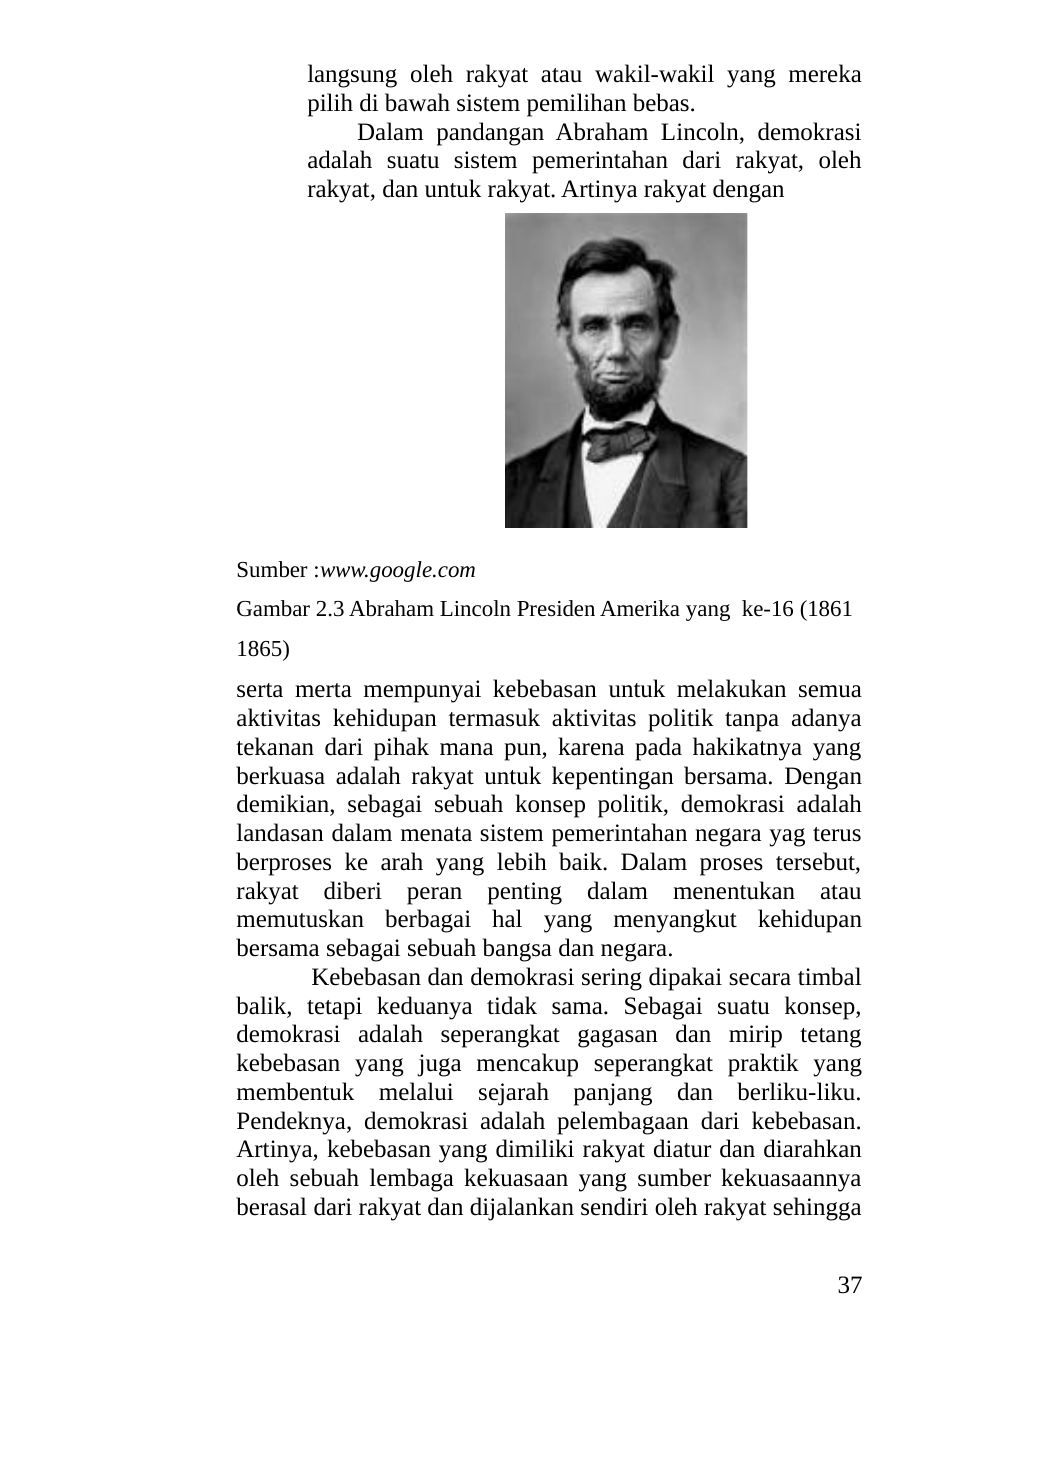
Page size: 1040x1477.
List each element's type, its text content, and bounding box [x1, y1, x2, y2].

text Gambar 2.3 Abraham Lincoln Presiden Amerika yang ke-16 (1861 1865) [236, 596, 862, 661]
text Dalam pandangan Abraham Lincoln, demokrasi adalah suatu sistem pemerintahan dari rakyat, oleh rakyat, dan untuk rakyat. Artinya rakyat dengan [307, 117, 862, 203]
text langsung oleh rakyat atau wakil-wakil yang mereka pilih di bawah sistem pemilihan bebas. [307, 59, 862, 117]
text Sumber :www.google.com [236, 556, 862, 582]
text serta merta mempunyai kebebasan untuk melakukan semua aktivitas kehidupan termasuk aktivitas politik tanpa adanya tekanan dari pihak mana pun, karena pada hakikatnya yang berkuasa adalah rakyat untuk kepentingan bersama. Dengan demikian, sebagai sebuah konsep politik, demokrasi adalah landasan dalam menata sistem pemerintahan negara yag terus berproses ke arah yang lebih baik. Dalam proses tersebut, rakyat diberi peran penting dalam menentukan atau memutuskan berbagai hal yang menyangkut kehidupan bersama sebagai sebuah bangsa dan negara. [236, 674, 862, 962]
text Kebebasan dan demokrasi sering dipakai secara timbal balik, tetapi keduanya tidak sama. Sebagai suatu konsep, demokrasi adalah seperangkat gagasan dan mirip tetang kebebasan yang juga mencakup seperangkat praktik yang membentuk melalui sejarah panjang dan berliku-liku. Pendeknya, demokrasi adalah pelembagaan dari kebebasan. Artinya, kebebasan yang dimiliki rakyat diatur dan diarahkan oleh sebuah lembaga kekuasaan yang sumber kekuasaannya berasal dari rakyat dan dijalankan sendiri oleh rakyat sehingga [236, 962, 862, 1221]
picture [505, 213, 748, 528]
